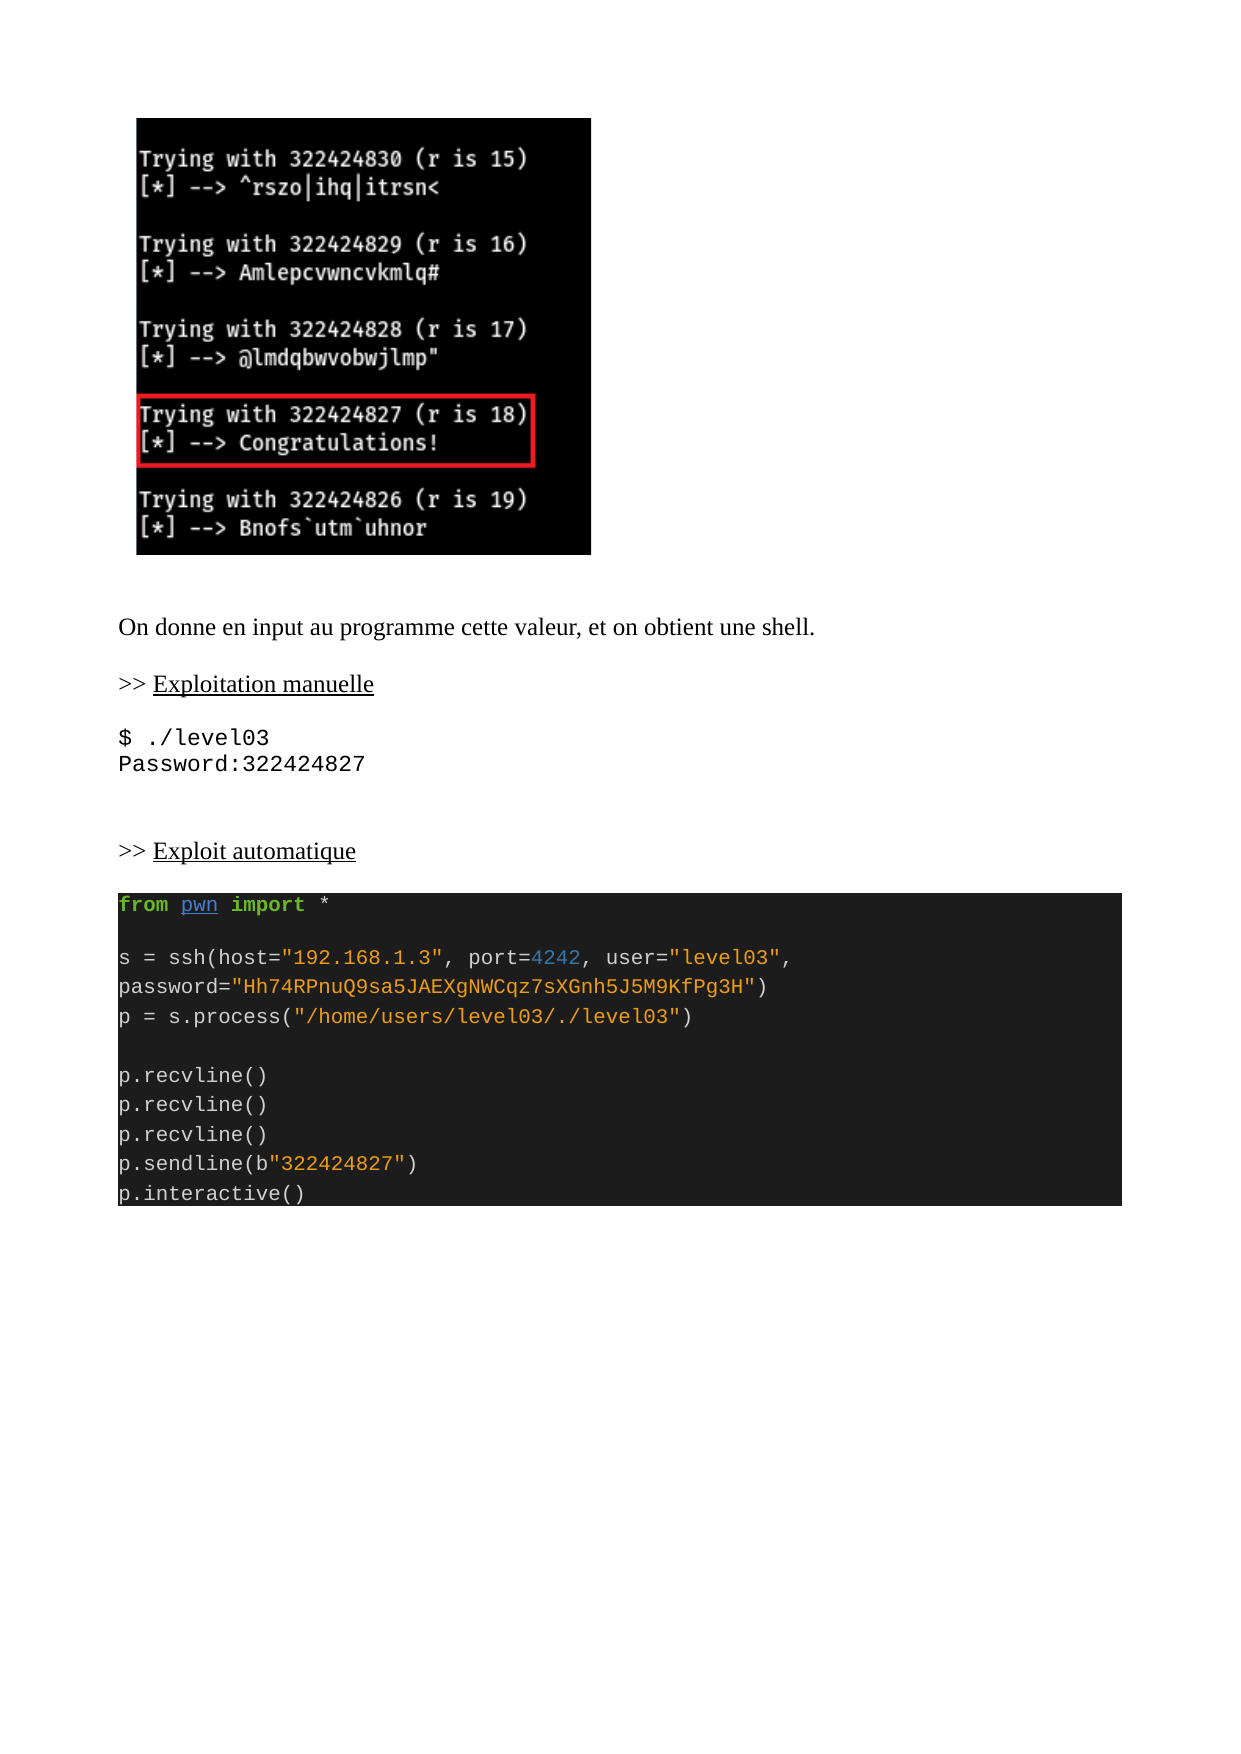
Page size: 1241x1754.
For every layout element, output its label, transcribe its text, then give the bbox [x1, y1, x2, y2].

text p.interactive() [118, 1182, 1122, 1206]
text >> Exploitation manuelle [118, 669, 1122, 698]
text $ ./level03 [118, 727, 1122, 753]
text p.recvline() [118, 1094, 1122, 1118]
text from pwn import * [118, 893, 1122, 917]
text p.sendline(b"322424827") [118, 1153, 1122, 1177]
text Password:322424827 [118, 753, 1122, 778]
text p = s.process("/home/users/level03/./level03") [118, 1006, 1122, 1029]
text On donne en input au programme cette valeur, et on obtient une shell. [118, 612, 1122, 640]
text p.recvline() [118, 1064, 1122, 1088]
text p.recvline() [118, 1123, 1122, 1147]
text s = ssh(host="192.168.1.3", port=4242, user="level03", password="Hh74RPnuQ9sa5JAEXgNWCqz7sXGnh5J5M9KfPg3H") [118, 947, 1122, 1000]
text >> Exploit automatique [118, 836, 1122, 865]
